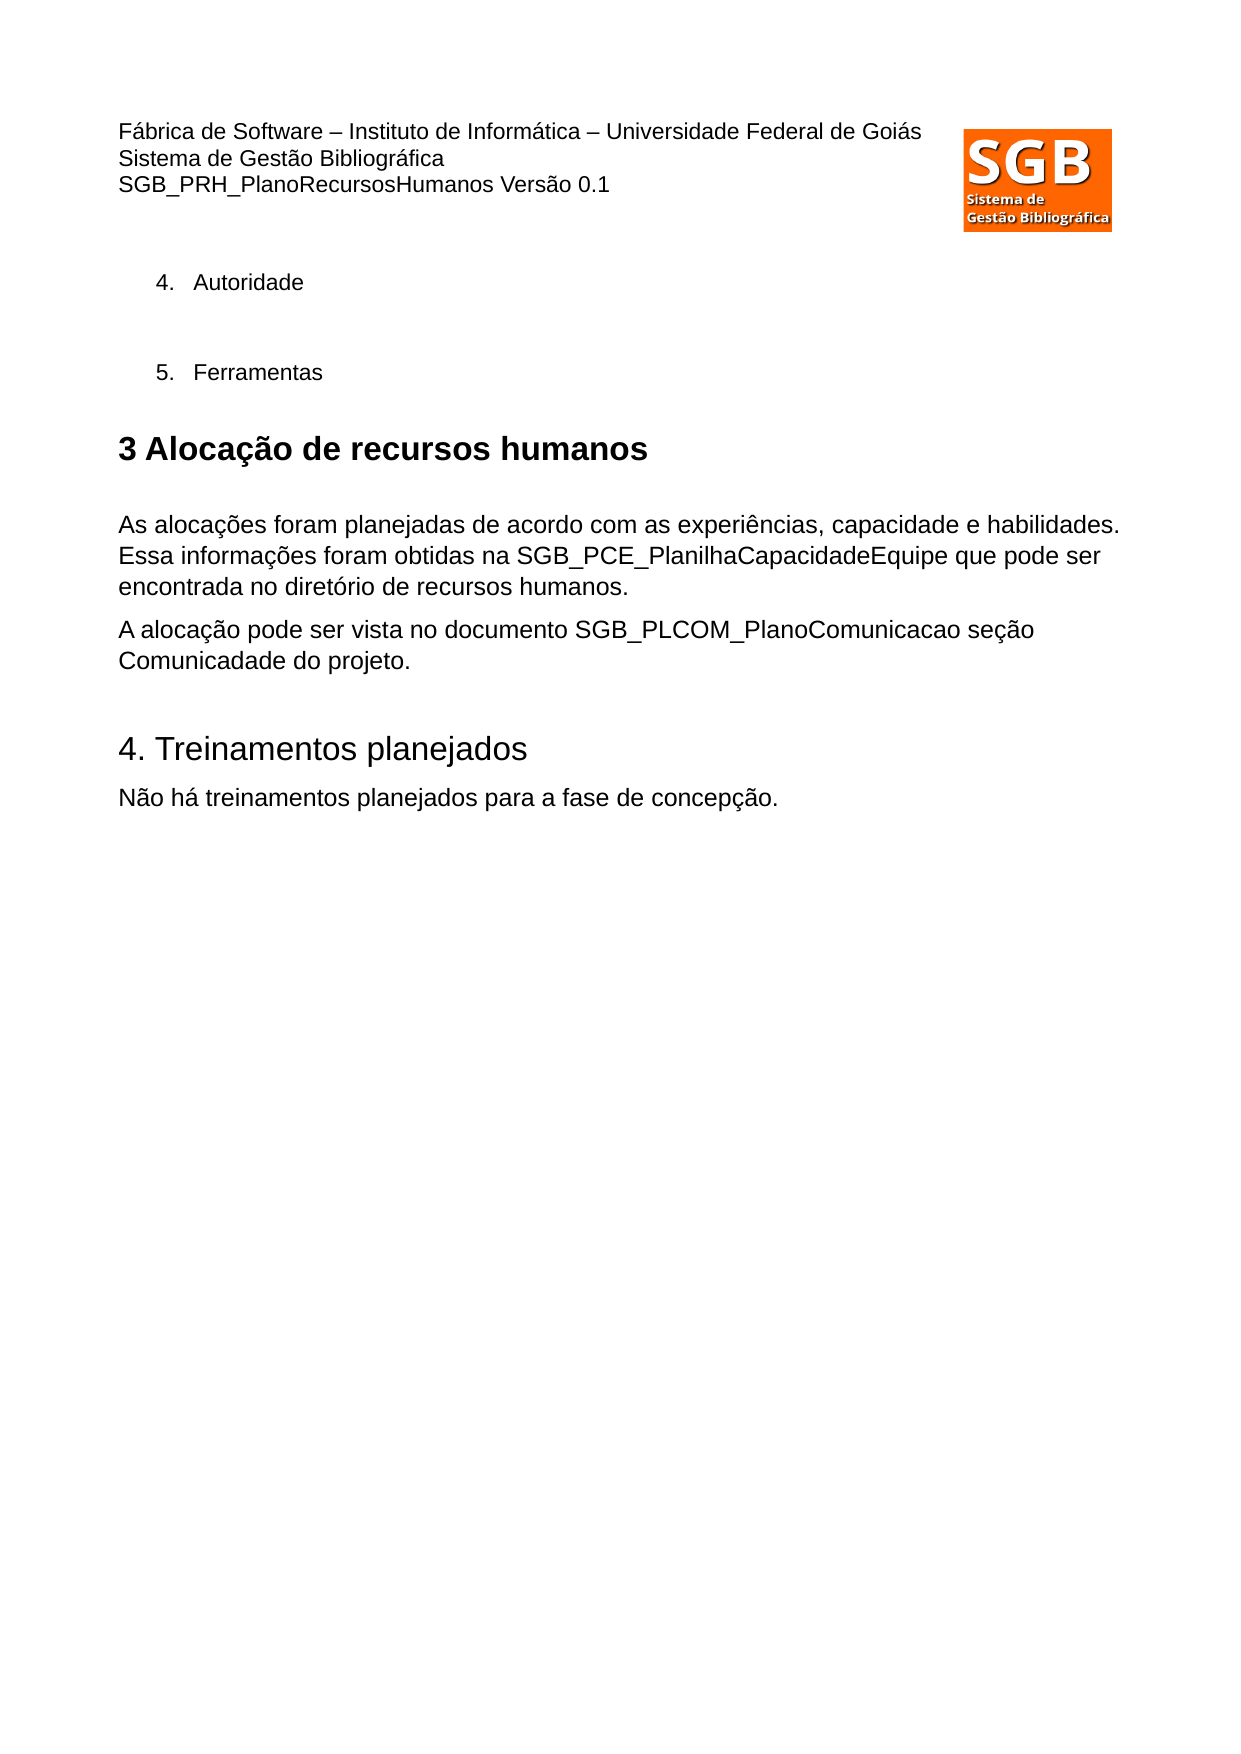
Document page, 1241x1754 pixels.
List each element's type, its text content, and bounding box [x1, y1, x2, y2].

text A alocação pode ser vista no documento SGB_PLCOM_PlanoComunicacao seção Comunicadade do projeto. [118, 615, 1122, 674]
list Ferramentas [156, 359, 1122, 385]
text Não há treinamentos planejados para a fase de concepção. [118, 783, 1122, 812]
picture [963, 129, 1112, 232]
text As alocações foram planejadas de acordo com as experiências, capacidade e habilidades. Essa informações foram obtidas na SGB_PCE_PlanilhaCapacidadeEquipe que pode ser encontrada no diretório de recursos humanos. [118, 510, 1122, 600]
subtitle 3 Alocação de recursos humanos [118, 428, 1122, 467]
list Autoridade [156, 269, 1122, 296]
text 4. Treinamentos planejados [118, 729, 1122, 768]
